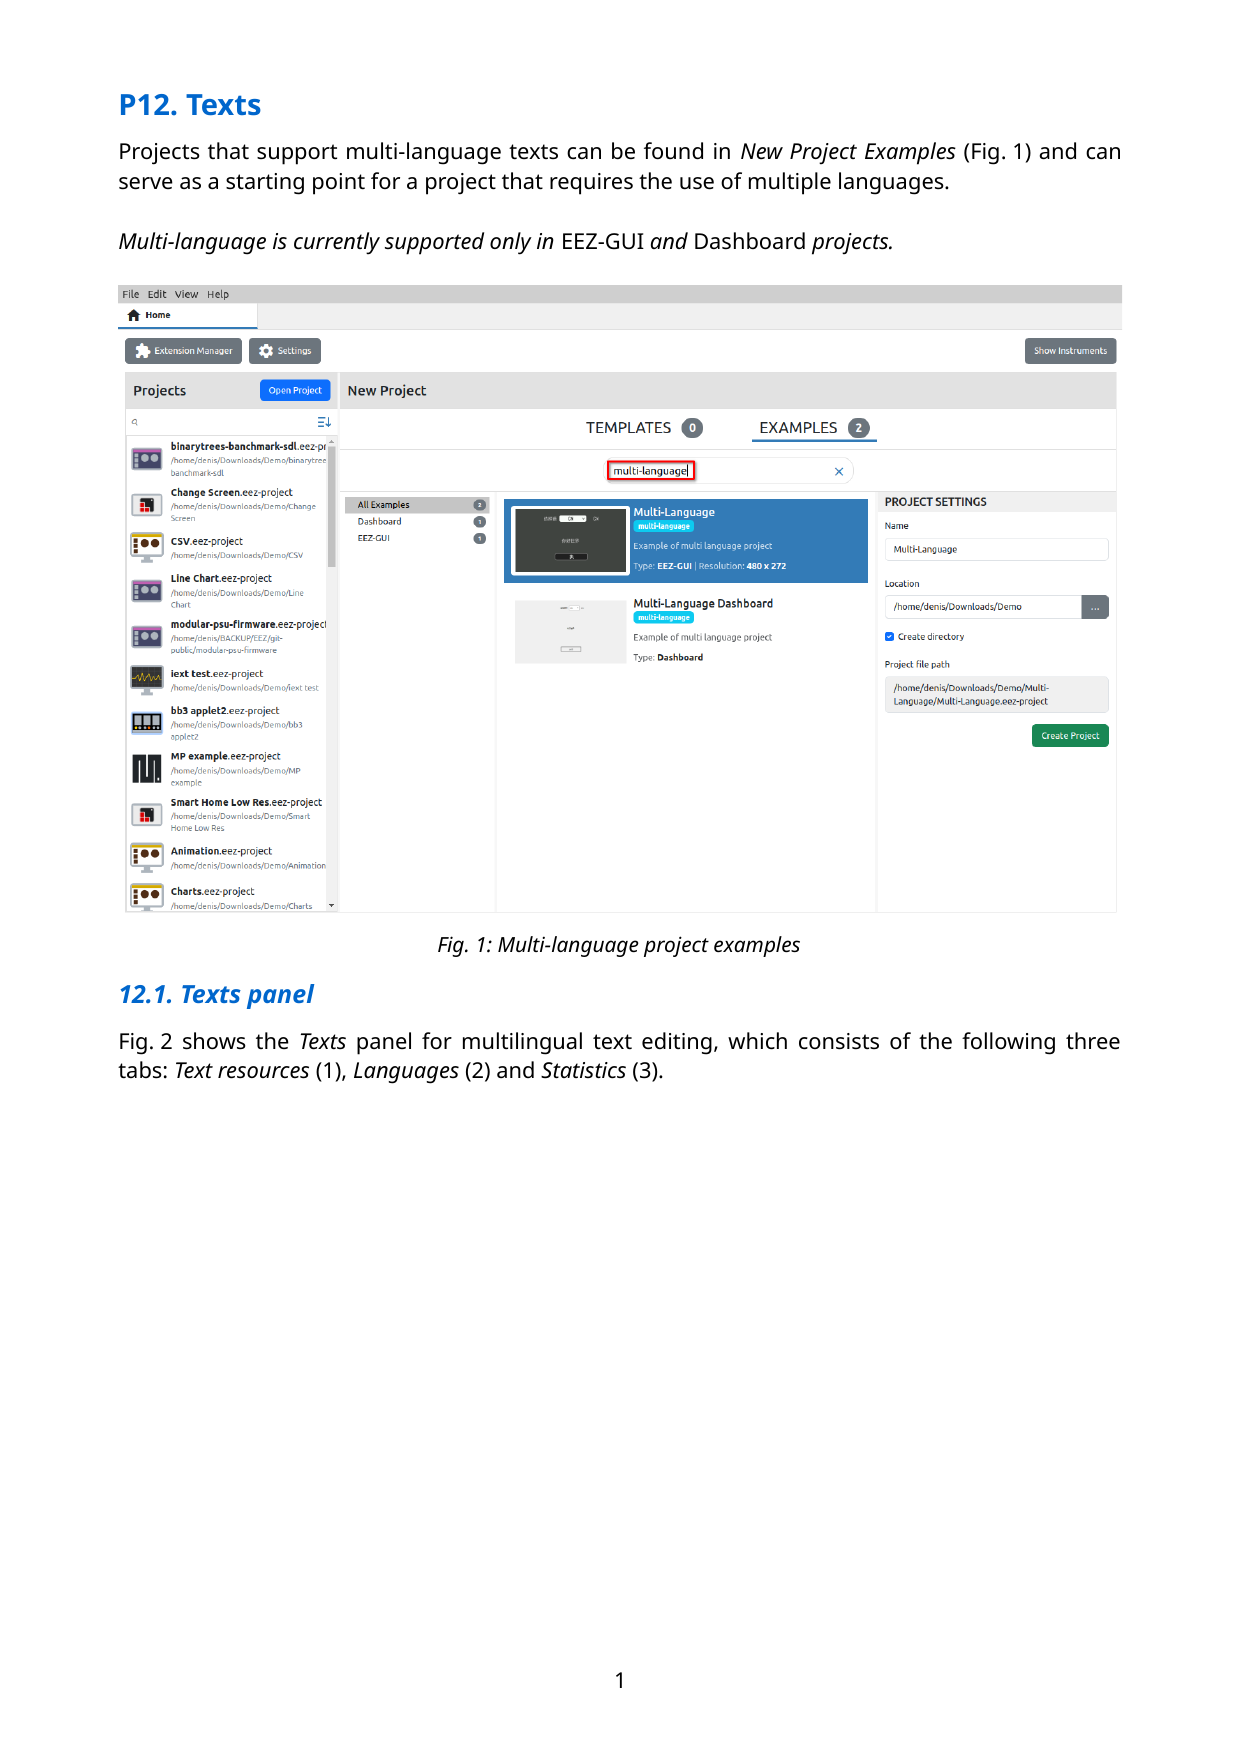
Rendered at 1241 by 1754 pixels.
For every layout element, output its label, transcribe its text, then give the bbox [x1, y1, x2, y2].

list Fig. 1: Multi-language project examples [118, 919, 1122, 959]
picture [118, 285, 1123, 919]
subtitle Texts panel [118, 959, 1122, 1011]
text Multi-language is currently supported only in EEZ-GUI and Dashboard projects. [118, 226, 1122, 255]
text Fig. 2 shows the Texts panel for multilingual text editing, which consists of the following three tabs: Text resources (1), Languages (2) and Statistics (3). [118, 1026, 1122, 1085]
subtitle Texts [118, 84, 1122, 124]
text Projects that support multi-language texts can be found in New Project Examples (Fig. 1) and can serve as a starting point for a project that requires the use of multiple languages. [118, 136, 1122, 196]
